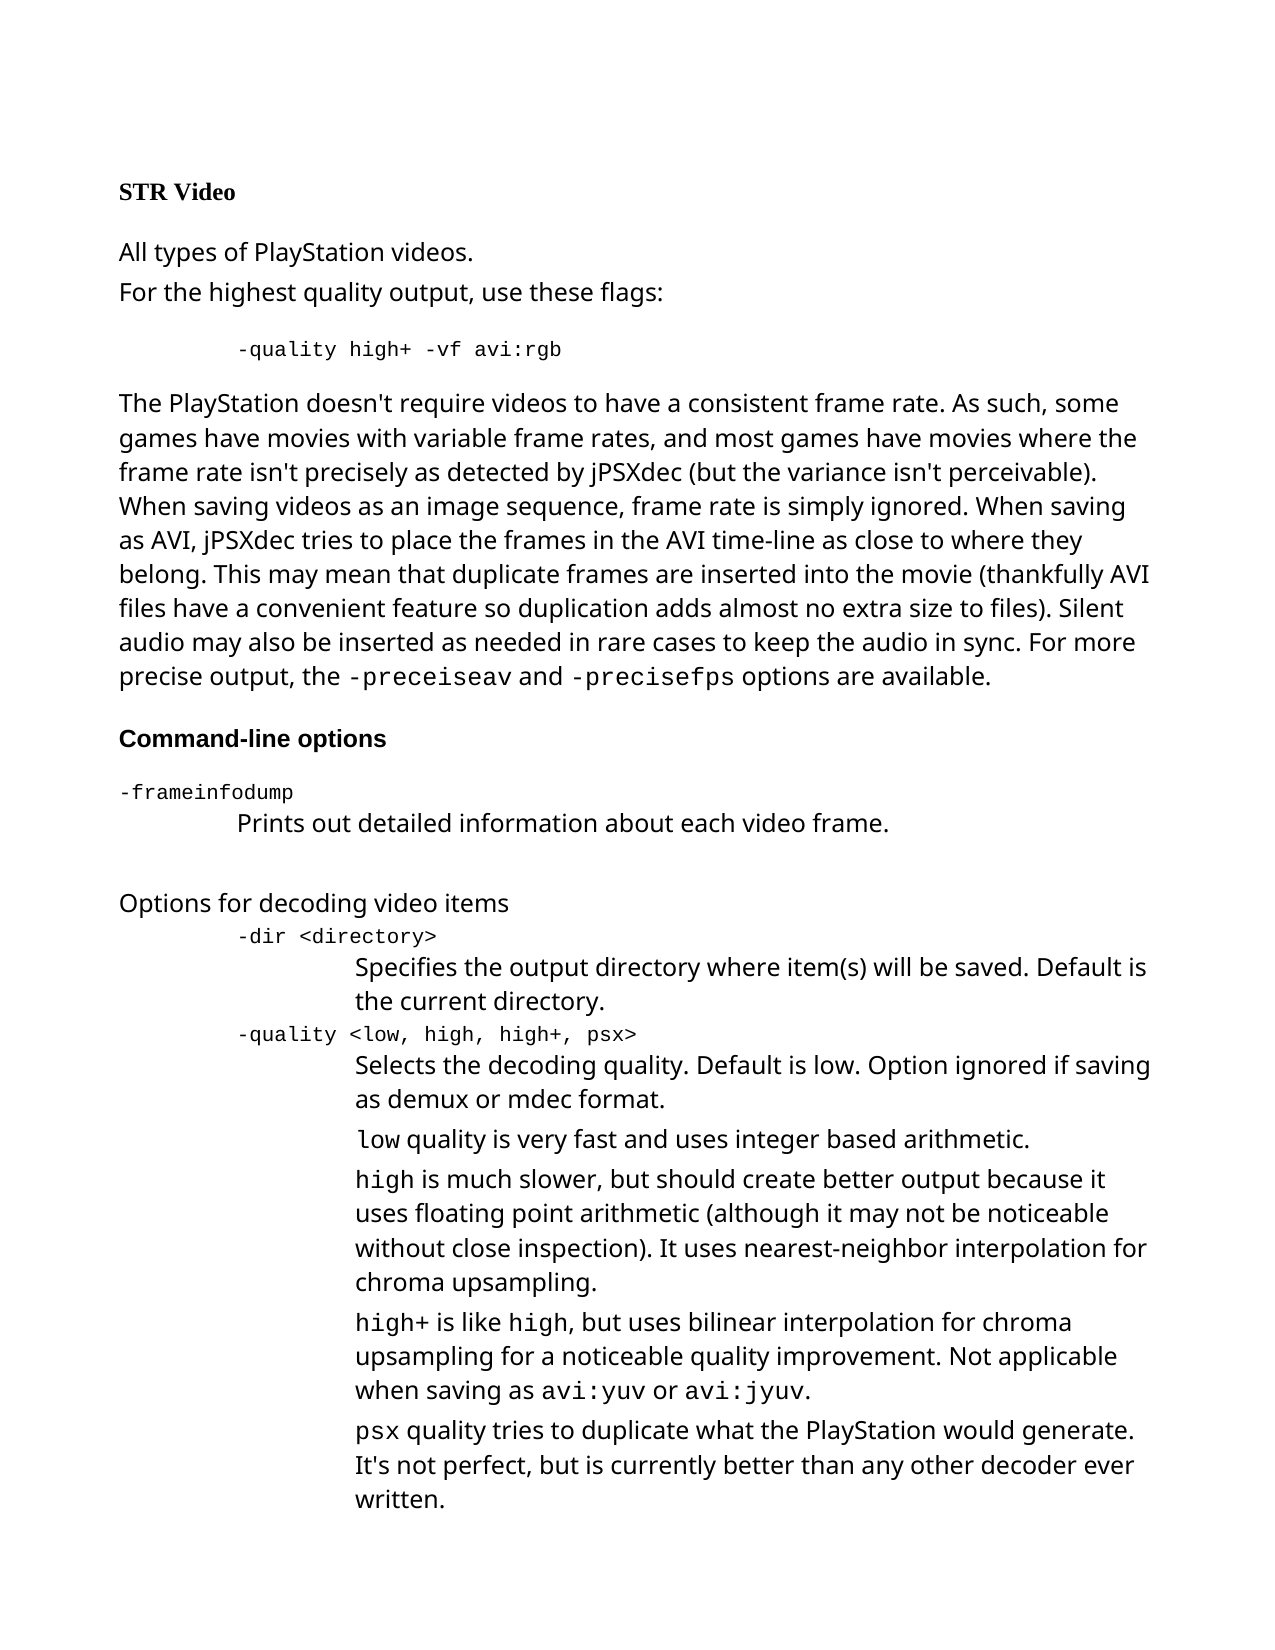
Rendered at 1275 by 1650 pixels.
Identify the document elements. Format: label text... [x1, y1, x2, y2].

subtitle Command-line options [118, 724, 1156, 752]
text Prints out detailed information about each video frame. [237, 806, 1156, 840]
text high+ is like high, but uses bilinear interpolation for chroma upsampling for a noticeable quality improvement. Not applicable when saving as avi:yuv or avi:jyuv. [355, 1304, 1156, 1407]
text Options for decoding video items [118, 886, 1156, 920]
text Selects the decoding quality. Default is low. Option ignored if saving as demux or mdec format. [355, 1047, 1156, 1116]
text The PlayStation doesn't require videos to have a consistent frame rate. As such, some games have movies with variable frame rates, and most games have movies where the frame rate isn't precisely as detected by jPSXdec (but the variance isn't perceivable). When saving videos as an image sequence, frame rate is simply ignored. When saving as AVI, jPSXdec tries to place the frames in the AVI time-line as close to where they belong. This may mean that duplicate frames are inserted into the movie (thankfully AVI files have a convenient feature so duplication adds almost no extra size to files). Silent audio may also be inserted as needed in rare cases to keep the audio in sync. For more precise output, the -preceiseav and -precisefps options are available. [118, 386, 1156, 693]
text All types of PlayStation videos. [118, 235, 1156, 269]
text low quality is very fast and uses integer based arithmetic. [355, 1122, 1156, 1156]
text high is much slower, but should create better output because it uses floating point arithmetic (although it may not be noticeable without close inspection). It uses nearest-neighbor interpolation for chroma upsampling. [355, 1162, 1156, 1298]
text Specifies the output directory where item(s) will be saved. Default is the current directory. [355, 949, 1156, 1018]
text For the highest quality output, use these flags: [118, 275, 1156, 309]
text -quality <low, high, high+, psx> [237, 1024, 1156, 1047]
text -dir <directory> [237, 926, 1156, 949]
text -frameinfodump [118, 782, 1156, 806]
text -quality high+ -vf avi:rgb [237, 339, 1156, 362]
text psx quality tries to duplicate what the PlayStation would generate. It's not perfect, but is currently better than any other decoder ever written. [355, 1413, 1156, 1515]
subtitle STR Video [118, 177, 1156, 206]
